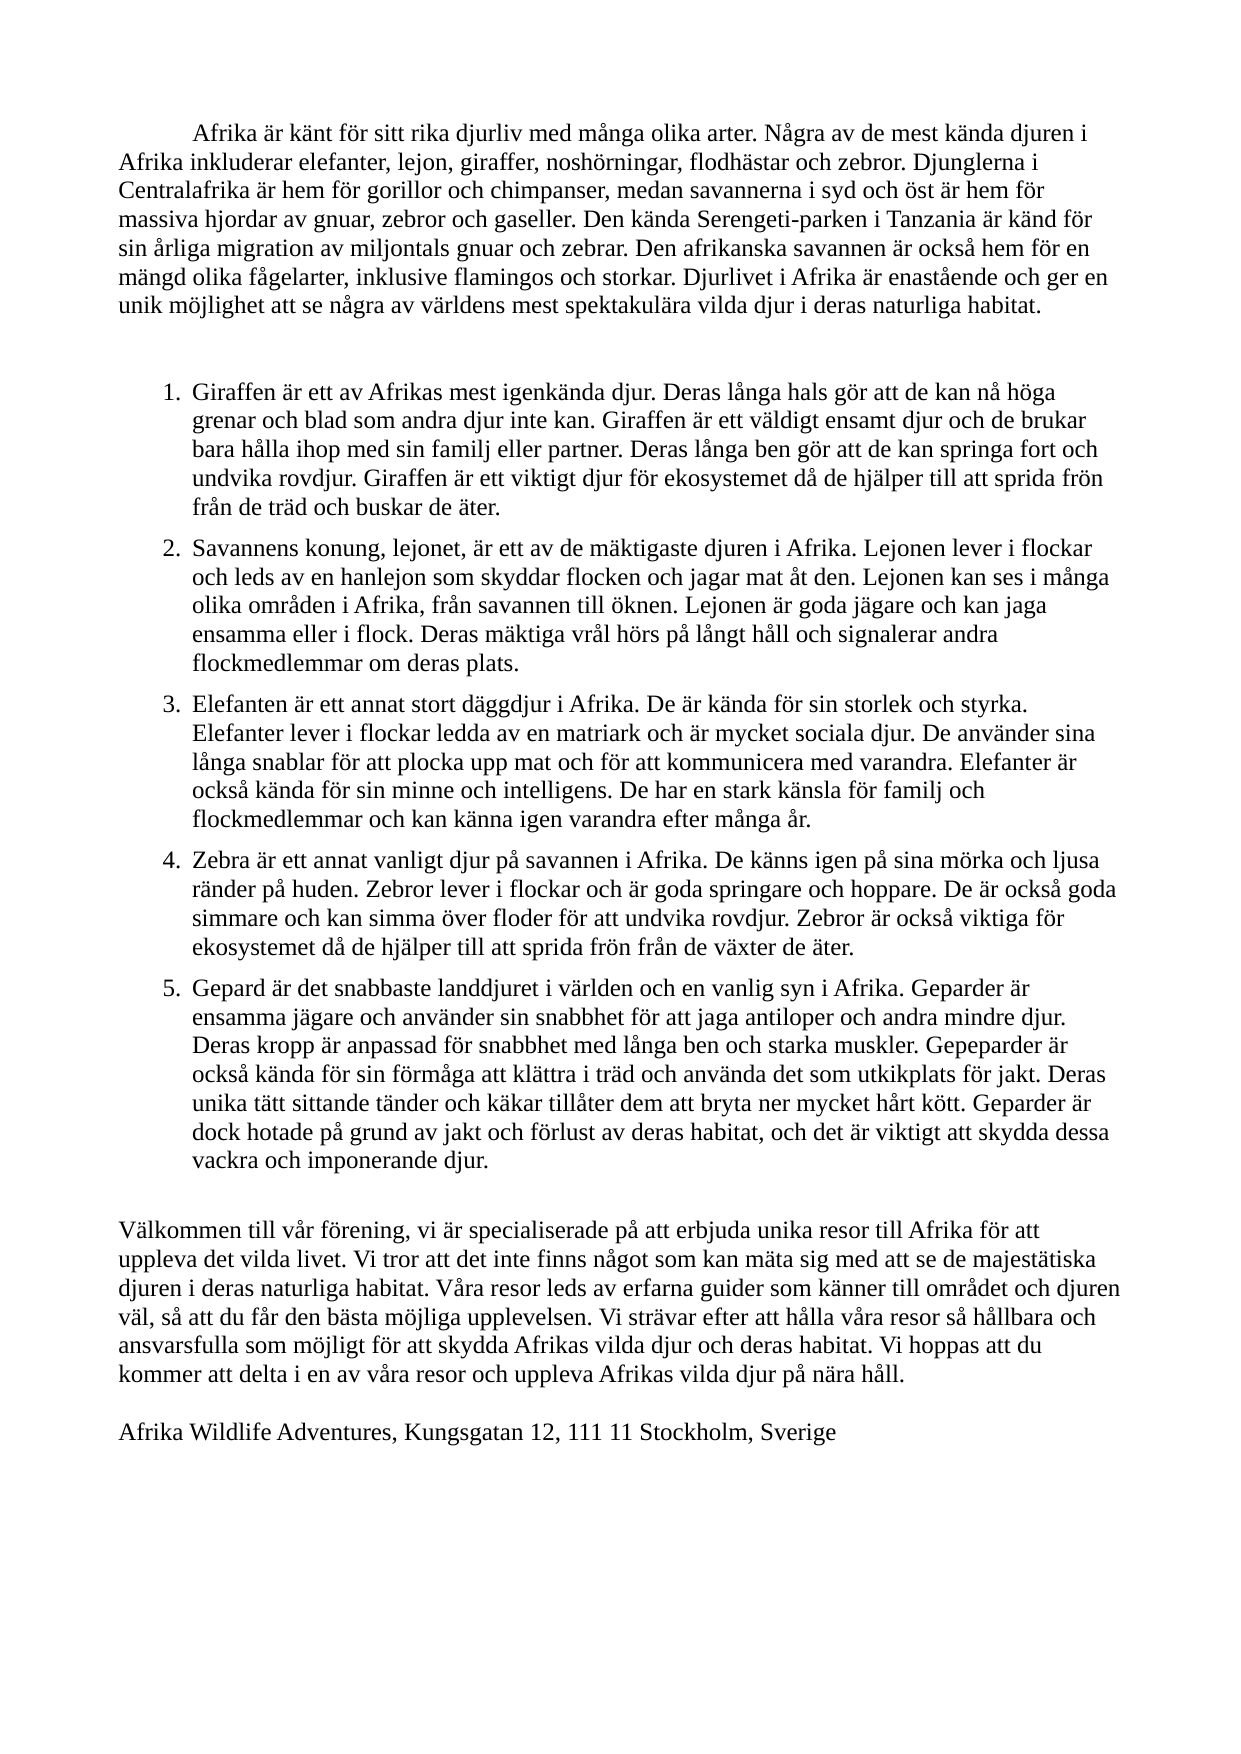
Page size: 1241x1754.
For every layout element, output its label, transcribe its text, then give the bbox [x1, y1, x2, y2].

text Afrika är känt för sitt rika djurliv med många olika arter. Några av de mest kända djuren i Afrika inkluderar elefanter, lejon, giraffer, noshörningar, flodhästar och zebror. Djunglerna i Centralafrika är hem för gorillor och chimpanser, medan savannerna i syd och öst är hem för massiva hjordar av gnuar, zebror och gaseller. Den kända Serengeti-parken i Tanzania är känd för sin årliga migration av miljontals gnuar och zebrar. Den afrikanska savannen är också hem för en mängd olika fågelarter, inklusive flamingos och storkar. Djurlivet i Afrika är enastående och ger en unik möjlighet att se några av världens mest spektakulära vilda djur i deras naturliga habitat. [118, 118, 1122, 319]
text Välkommen till vår förening, vi är specialiserade på att erbjuda unika resor till Afrika för att uppleva det vilda livet. Vi tror att det inte finns något som kan mäta sig med att se de majestätiska djuren i deras naturliga habitat. Våra resor leds av erfarna guider som känner till området och djuren väl, så att du får den bästa möjliga upplevelsen. Vi strävar efter att hålla våra resor så hållbara och ansvarsfulla som möjligt för att skydda Afrikas vilda djur och deras habitat. Vi hoppas att du kommer att delta i en av våra resor och uppleva Afrikas vilda djur på nära håll. [118, 1216, 1122, 1388]
list Elefanten är ett annat stort däggdjur i Afrika. De är kända för sin storlek och styrka. Elefanter lever i flockar ledda av en matriark och är mycket sociala djur. De använder sina långa snablar för att plocka upp mat och för att kommunicera med varandra. Elefanter är också kända för sin minne och intelligens. De har en stark känsla för familj och flockmedlemmar och kan känna igen varandra efter många år. [162, 689, 1122, 833]
list Zebra är ett annat vanligt djur på savannen i Afrika. De känns igen på sina mörka och ljusa ränder på huden. Zebror lever i flockar och är goda springare och hoppare. De är också goda simmare och kan simma över floder för att undvika rovdjur. Zebror är också viktiga för ekosystemet då de hjälper till att sprida frön från de växter de äter. [162, 846, 1122, 961]
text Afrika Wildlife Adventures, Kungsgatan 12, 111 11 Stockholm, Sverige [118, 1417, 1122, 1446]
list Savannens konung, lejonet, är ett av de mäktigaste djuren i Afrika. Lejonen lever i flockar och leds av en hanlejon som skyddar flocken och jagar mat åt den. Lejonen kan ses i många olika områden i Afrika, från savannen till öknen. Lejonen är goda jägare och kan jaga ensamma eller i flock. Deras mäktiga vrål hörs på långt håll och signalerar andra flockmedlemmar om deras plats. [162, 533, 1122, 677]
list Gepard är det snabbaste landdjuret i världen och en vanlig syn i Afrika. Geparder är ensamma jägare och använder sin snabbhet för att jaga antiloper och andra mindre djur. Deras kropp är anpassad för snabbhet med långa ben och starka muskler. Gepeparder är också kända för sin förmåga att klättra i träd och använda det som utkikplats för jakt. Deras unika tätt sittande tänder och käkar tillåter dem att bryta ner mycket hårt kött. Geparder är dock hotade på grund av jakt och förlust av deras habitat, och det är viktigt att skydda dessa vackra och imponerande djur. [162, 973, 1122, 1174]
list Giraffen är ett av Afrikas mest igenkända djur. Deras långa hals gör att de kan nå höga grenar och blad som andra djur inte kan. Giraffen är ett väldigt ensamt djur och de brukar bara hålla ihop med sin familj eller partner. Deras långa ben gör att de kan springa fort och undvika rovdjur. Giraffen är ett viktigt djur för ekosystemet då de hjälper till att sprida frön från de träd och buskar de äter. [162, 377, 1122, 521]
